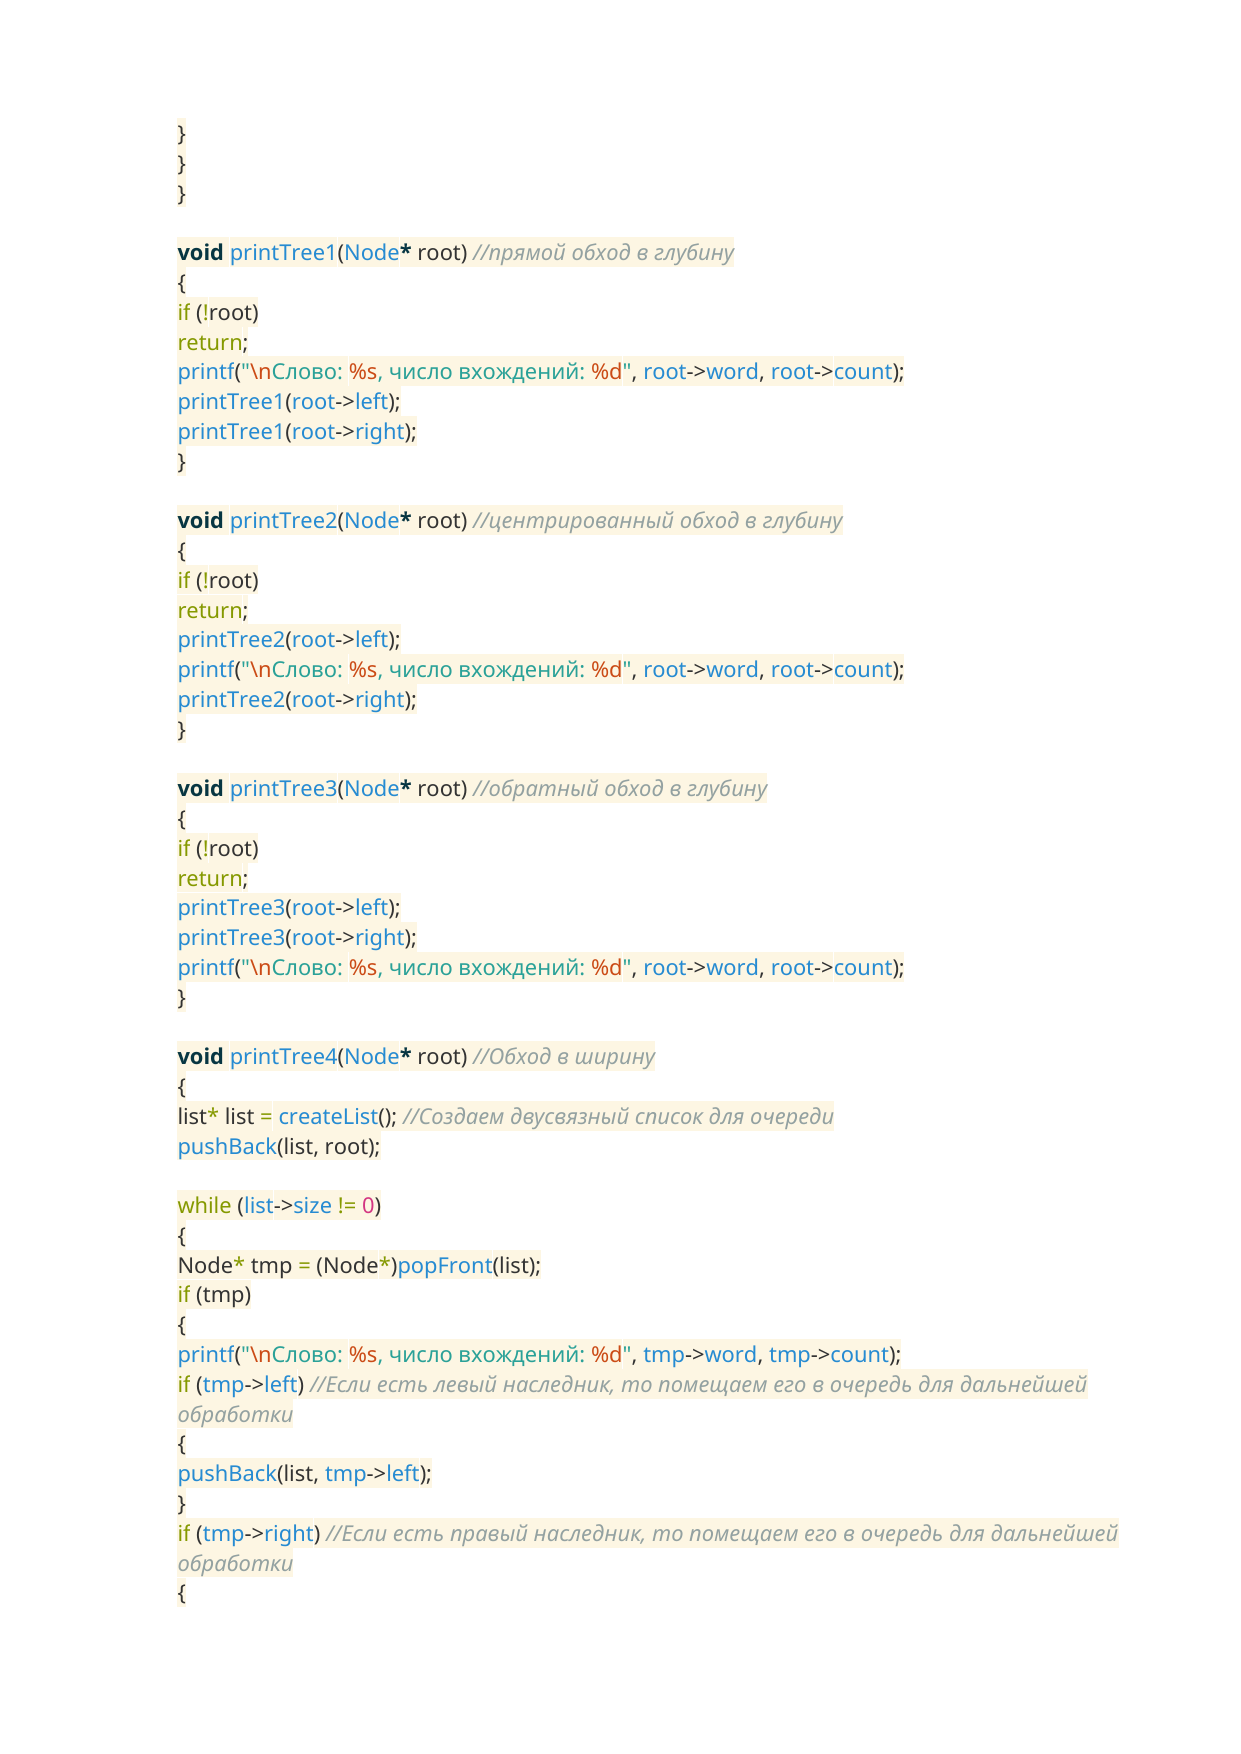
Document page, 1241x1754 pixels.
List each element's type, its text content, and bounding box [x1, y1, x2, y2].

text pushBack(list, root); [177, 1131, 1152, 1160]
text Node* tmp = (Node*)popFront(list); [177, 1250, 1152, 1279]
text { [177, 1220, 1152, 1250]
text printf("\nСлово: %s, число вхождений: %d", tmp->word, tmp->count); [177, 1339, 1152, 1369]
text { [177, 1071, 1152, 1101]
text if (tmp->right) //Если есть правый наследник, то помещаем его в очередь для дальнейшей обработки [177, 1518, 1152, 1577]
text printf("\nСлово: %s, число вхождений: %d", root->word, root->count); [177, 952, 1152, 982]
text if (tmp->left) //Если есть левый наследник, то помещаем его в очередь для дальнейшей обработки [177, 1369, 1152, 1428]
text return; [177, 327, 1152, 356]
text { [177, 535, 1152, 565]
text } [177, 982, 1152, 1012]
text { [177, 267, 1152, 297]
text { [177, 1577, 1152, 1607]
text list* list = createList(); //Создаем двусвязный список для очереди [177, 1101, 1152, 1131]
text { [177, 1309, 1152, 1339]
text } [177, 1488, 1152, 1518]
text } [177, 178, 1152, 207]
text if (!root) [177, 565, 1152, 594]
text } [177, 118, 1152, 148]
text printf("\nСлово: %s, число вхождений: %d", root->word, root->count); [177, 654, 1152, 684]
text printTree3(root->right); [177, 922, 1152, 952]
text if (tmp) [177, 1279, 1152, 1309]
text while (list->size != 0) [177, 1190, 1152, 1220]
text { [177, 1428, 1152, 1458]
text printTree1(root->right); [177, 416, 1152, 446]
text if (!root) [177, 833, 1152, 863]
text printTree1(root->left); [177, 386, 1152, 416]
text return; [177, 863, 1152, 892]
text printTree2(root->right); [177, 684, 1152, 714]
text printf("\nСлово: %s, число вхождений: %d", root->word, root->count); [177, 356, 1152, 386]
text } [177, 446, 1152, 476]
text pushBack(list, tmp->left); [177, 1458, 1152, 1488]
text { [177, 803, 1152, 833]
text if (!root) [177, 297, 1152, 327]
text void printTree2(Node* root) //центрированный обход в глубину [177, 505, 1152, 535]
text printTree2(root->left); [177, 624, 1152, 654]
text void printTree4(Node* root) //Обход в ширину [177, 1041, 1152, 1071]
text void printTree3(Node* root) //обратный обход в глубину [177, 773, 1152, 803]
text return; [177, 594, 1152, 624]
text void printTree1(Node* root) //прямой обход в глубину [177, 237, 1152, 267]
text printTree3(root->left); [177, 892, 1152, 922]
text } [177, 148, 1152, 178]
text } [177, 714, 1152, 743]
